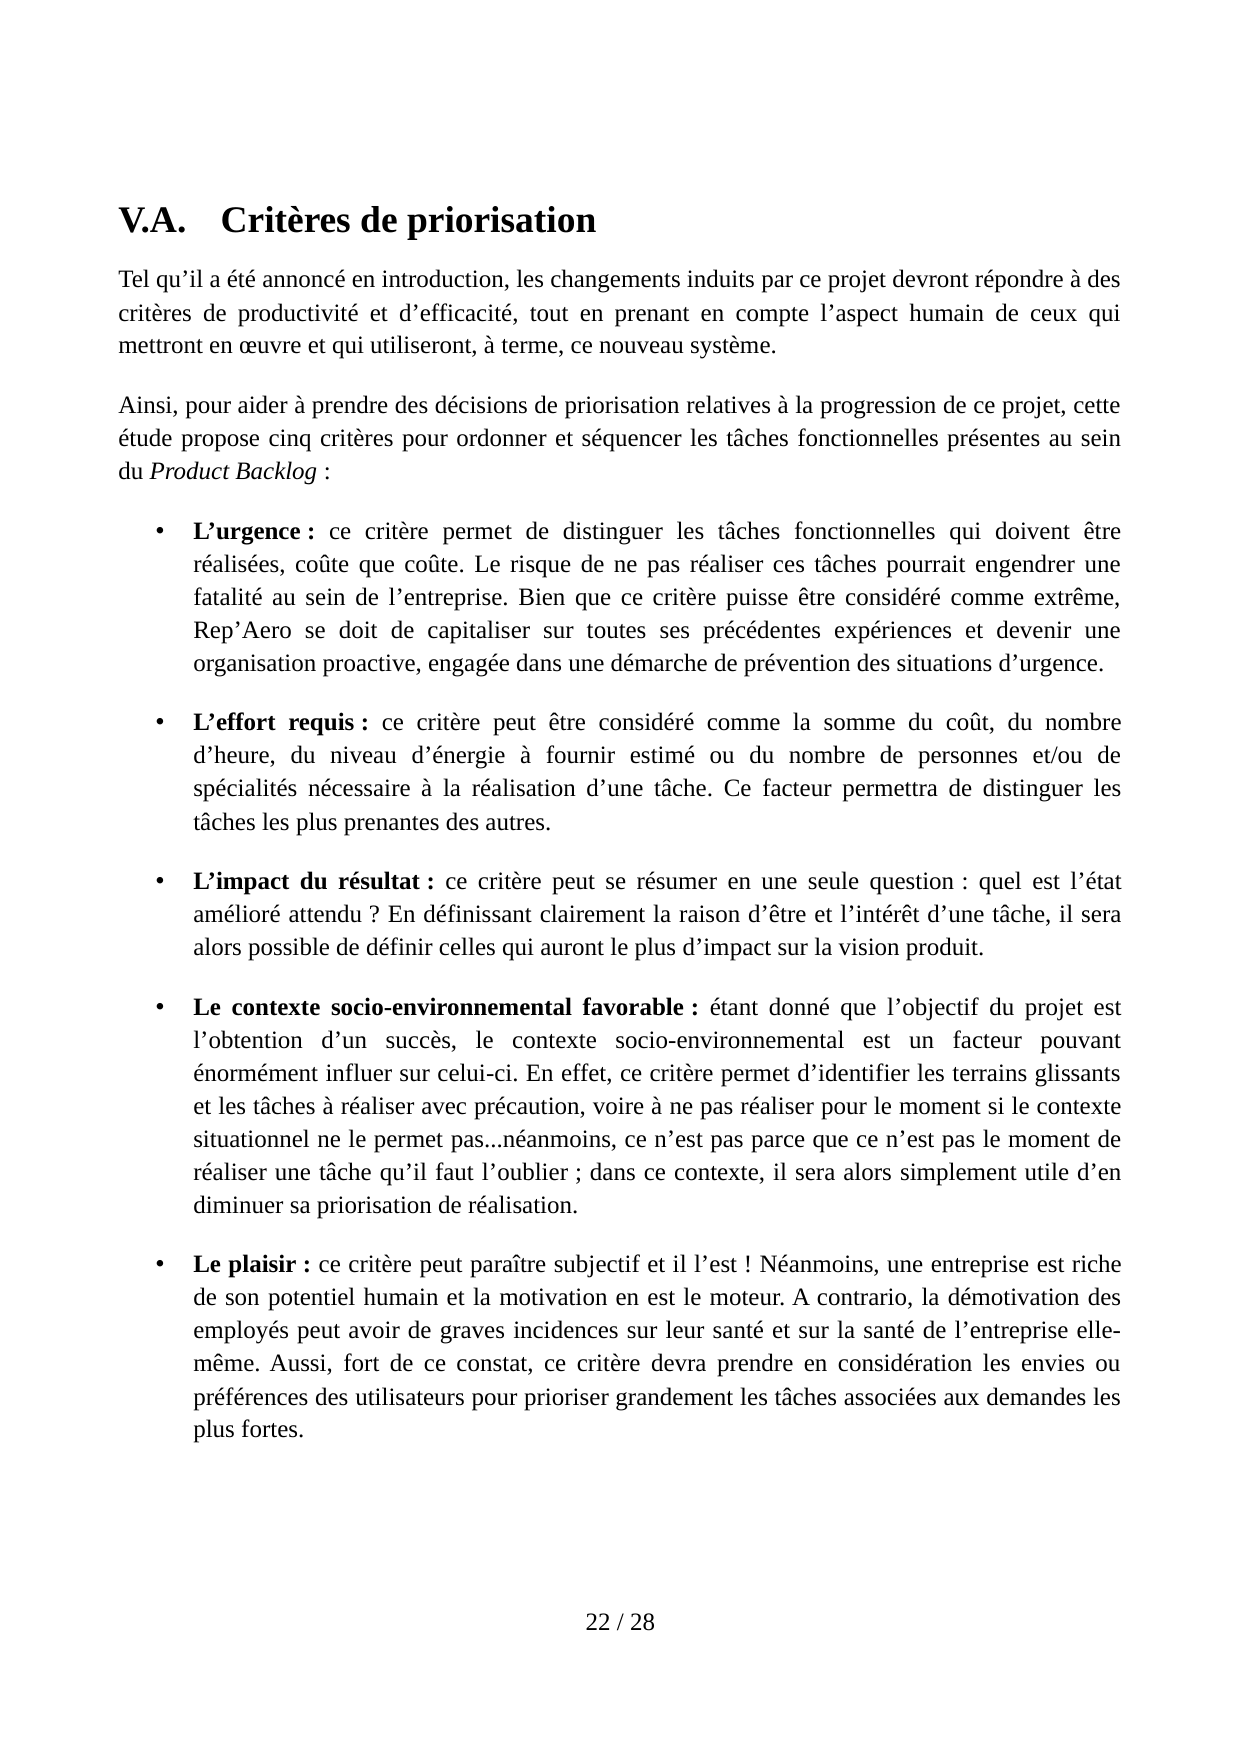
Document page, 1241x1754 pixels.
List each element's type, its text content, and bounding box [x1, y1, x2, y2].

text Ainsi, pour aider à prendre des décisions de priorisation relatives à la progression de ce projet, cette étude propose cinq critères pour ordonner et séquencer les tâches fonctionnelles présentes au sein du Product Backlog : [118, 390, 1122, 485]
subtitle Critères de priorisation [118, 197, 1122, 240]
list L’impact du résultat : ce critère peut se résumer en une seule question : quel est l’état amélioré attendu ? En définissant clairement la raison d’être et l’intérêt d’une tâche, il sera alors possible de définir celles qui auront le plus d’impact sur la vision produit. [156, 866, 1122, 961]
list Le contexte socio-environnemental favorable : étant donné que l’objectif du projet est l’obtention d’un succès, le contexte socio-environnemental est un facteur pouvant énormément influer sur celui-ci. En effet, ce critère permet d’identifier les terrains glissants et les tâches à réaliser avec précaution, voire à ne pas réaliser pour le moment si le contexte situationnel ne le permet pas...néanmoins, ce n’est pas parce que ce n’est pas le moment de réaliser une tâche qu’il faut l’oublier ; dans ce contexte, il sera alors simplement utile d’en diminuer sa priorisation de réalisation. [156, 992, 1122, 1219]
text Tel qu’il a été annoncé en introduction, les changements induits par ce projet devront répondre à des critères de productivité et d’efficacité, tout en prenant en compte l’aspect humain de ceux qui mettront en œuvre et qui utiliseront, à terme, ce nouveau système. [118, 264, 1122, 359]
list Le plaisir : ce critère peut paraître subjectif et il l’est ! Néanmoins, une entreprise est riche de son potentiel humain et la motivation en est le moteur. A contrario, la démotivation des employés peut avoir de graves incidences sur leur santé et sur la santé de l’entreprise elle-même. Aussi, fort de ce constat, ce critère devra prendre en considération les envies ou préférences des utilisateurs pour prioriser grandement les tâches associées aux demandes les plus fortes. [156, 1249, 1122, 1443]
list L’effort requis : ce critère peut être considéré comme la somme du coût, du nombre d’heure, du niveau d’énergie à fournir estimé ou du nombre de personnes et/ou de spécialités nécessaire à la réalisation d’une tâche. Ce facteur permettra de distinguer les tâches les plus prenantes des autres. [156, 707, 1122, 835]
list L’urgence : ce critère permet de distinguer les tâches fonctionnelles qui doivent être réalisées, coûte que coûte. Le risque de ne pas réaliser ces tâches pourrait engendrer une fatalité au sein de l’entreprise. Bien que ce critère puisse être considéré comme extrême, Rep’Aero se doit de capitaliser sur toutes ses précédentes expériences et devenir une organisation proactive, engagée dans une démarche de prévention des situations d’urgence. [156, 516, 1122, 677]
